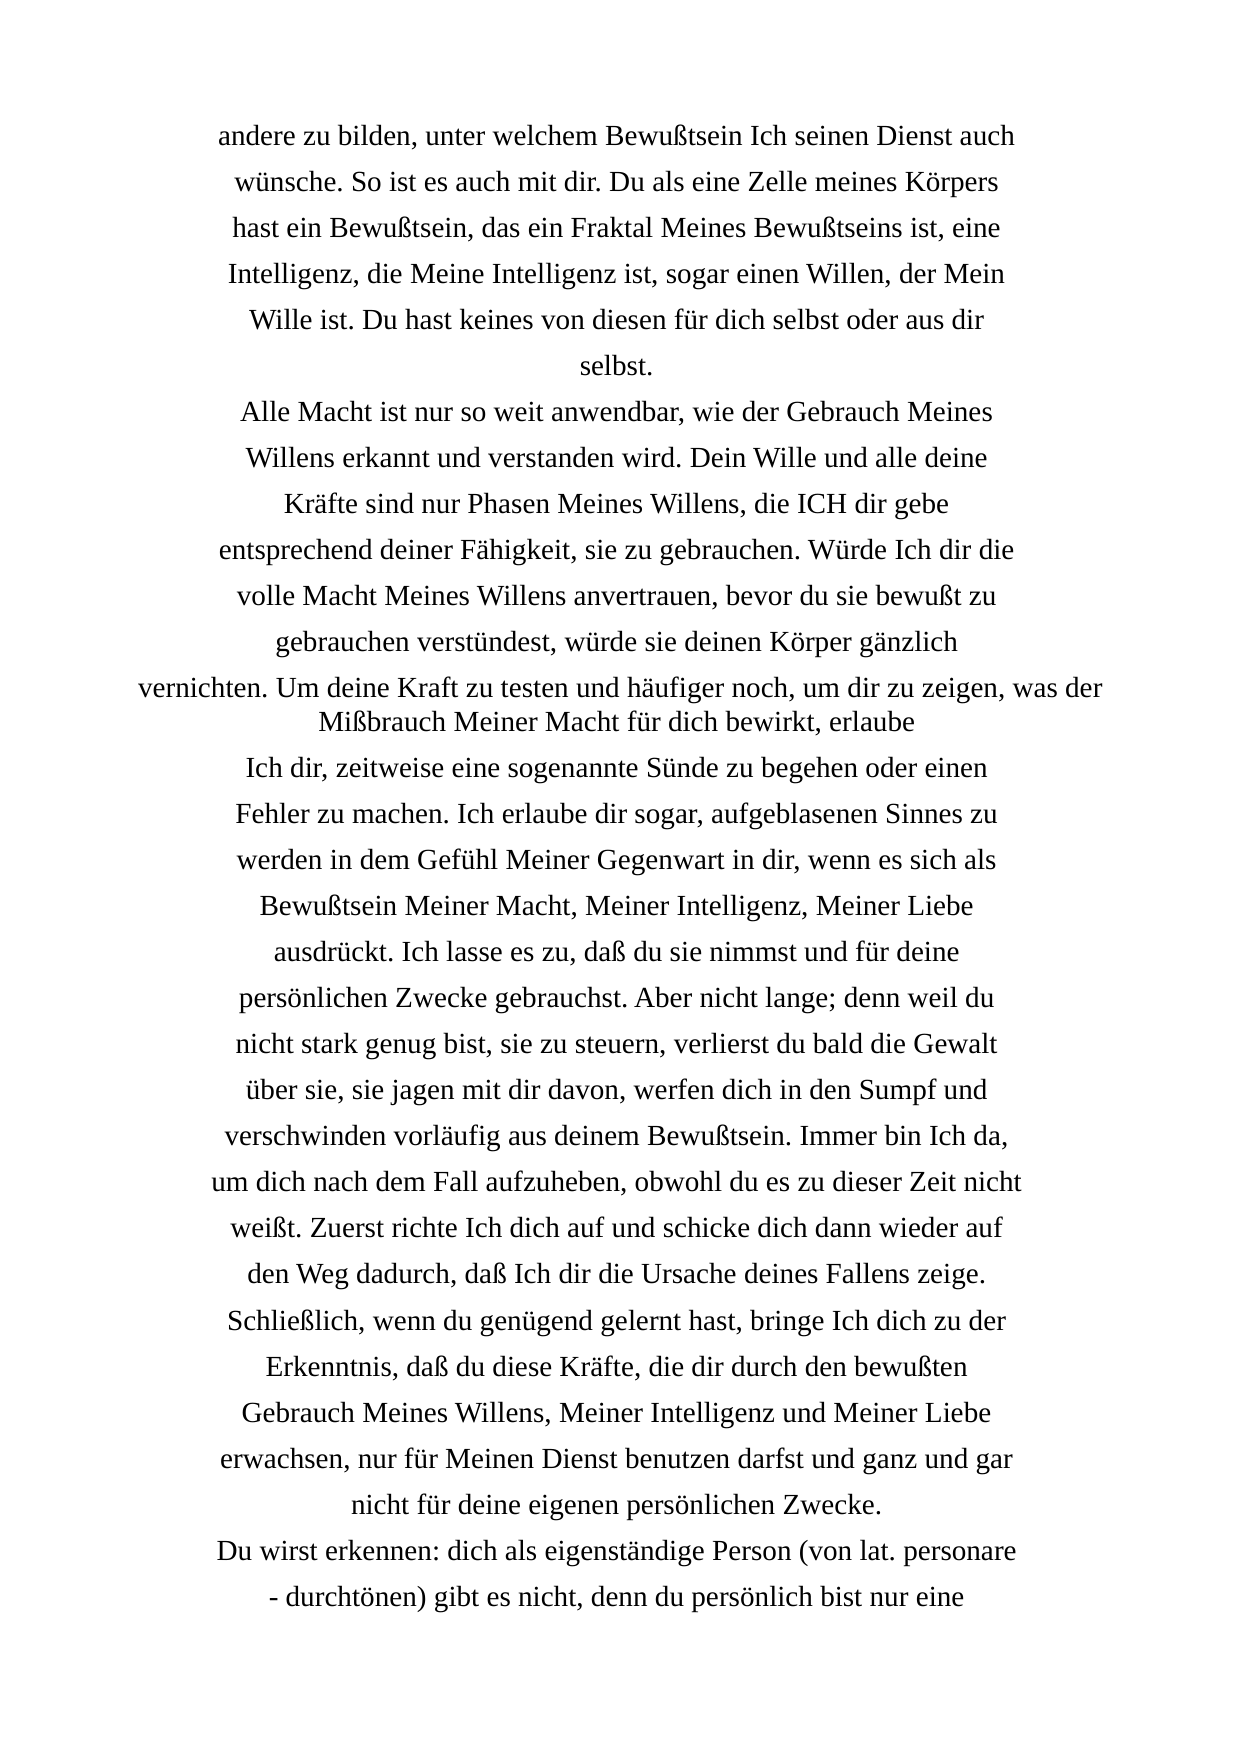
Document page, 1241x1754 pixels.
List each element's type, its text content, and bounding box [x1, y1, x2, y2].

text erwachsen, nur für Meinen Dienst benutzen darfst und ganz und gar [118, 1441, 1122, 1474]
text Willens erkannt und verstanden wird. Dein Wille und alle deine [118, 440, 1122, 474]
text nicht stark genug bist, sie zu steuern, verlierst du bald die Gewalt [118, 1026, 1122, 1060]
text Fehler zu machen. Ich erlaube dir sogar, aufgeblasenen Sinnes zu [118, 796, 1122, 830]
text selbst. [118, 348, 1122, 382]
text den Weg dadurch, daß Ich dir die Ursache deines Fallens zeige. [118, 1257, 1122, 1290]
text Erkenntnis, daß du diese Kräfte, die dir durch den bewußten [118, 1349, 1122, 1382]
text verschwinden vorläufig aus deinem Bewußtsein. Immer bin Ich da, [118, 1118, 1122, 1152]
text wünsche. So ist es auch mit dir. Du als eine Zelle meines Körpers [118, 164, 1122, 198]
text Bewußtsein Meiner Macht, Meiner Intelligenz, Meiner Liebe [118, 888, 1122, 922]
text Intelligenz, die Meine Intelligenz ist, sogar einen Willen, der Mein [118, 256, 1122, 290]
text vernichten. Um deine Kraft zu testen und häufiger noch, um dir zu zeigen, was der Mißbrauch Meiner Macht für dich bewirkt, erlaube [118, 671, 1122, 738]
text Wille ist. Du hast keines von diesen für dich selbst oder aus dir [118, 302, 1122, 336]
text Gebrauch Meines Willens, Meiner Intelligenz und Meiner Liebe [118, 1395, 1122, 1428]
text Alle Macht ist nur so weit anwendbar, wie der Gebrauch Meines [118, 394, 1122, 428]
text Kräfte sind nur Phasen Meines Willens, die ICH dir gebe [118, 486, 1122, 520]
text andere zu bilden, unter welchem Bewußtsein Ich seinen Dienst auch [118, 118, 1122, 152]
text persönlichen Zwecke gebrauchst. Aber nicht lange; denn weil du [118, 980, 1122, 1014]
text Ich dir, zeitweise eine sogenannte Sünde zu begehen oder einen [118, 750, 1122, 784]
text nicht für deine eigenen persönlichen Zwecke. [118, 1487, 1122, 1520]
text hast ein Bewußtsein, das ein Fraktal Meines Bewußtseins ist, eine [118, 210, 1122, 244]
text werden in dem Gefühl Meiner Gegenwart in dir, wenn es sich als [118, 842, 1122, 876]
text Schließlich, wenn du genügend gelernt hast, bringe Ich dich zu der [118, 1303, 1122, 1336]
text weißt. Zuerst richte Ich dich auf und schicke dich dann wieder auf [118, 1211, 1122, 1244]
text ausdrückt. Ich lasse es zu, daß du sie nimmst und für deine [118, 934, 1122, 968]
text Du wirst erkennen: dich als eigenständige Person (von lat. personare [118, 1533, 1122, 1566]
text gebrauchen verstündest, würde sie deinen Körper gänzlich [118, 624, 1122, 658]
text - durchtönen) gibt es nicht, denn du persönlich bist nur eine [118, 1579, 1122, 1612]
text über sie, sie jagen mit dir davon, werfen dich in den Sumpf und [118, 1072, 1122, 1106]
text entsprechend deiner Fähigkeit, sie zu gebrauchen. Würde Ich dir die [118, 532, 1122, 566]
text um dich nach dem Fall aufzuheben, obwohl du es zu dieser Zeit nicht [118, 1164, 1122, 1198]
text volle Macht Meines Willens anvertrauen, bevor du sie bewußt zu [118, 578, 1122, 612]
